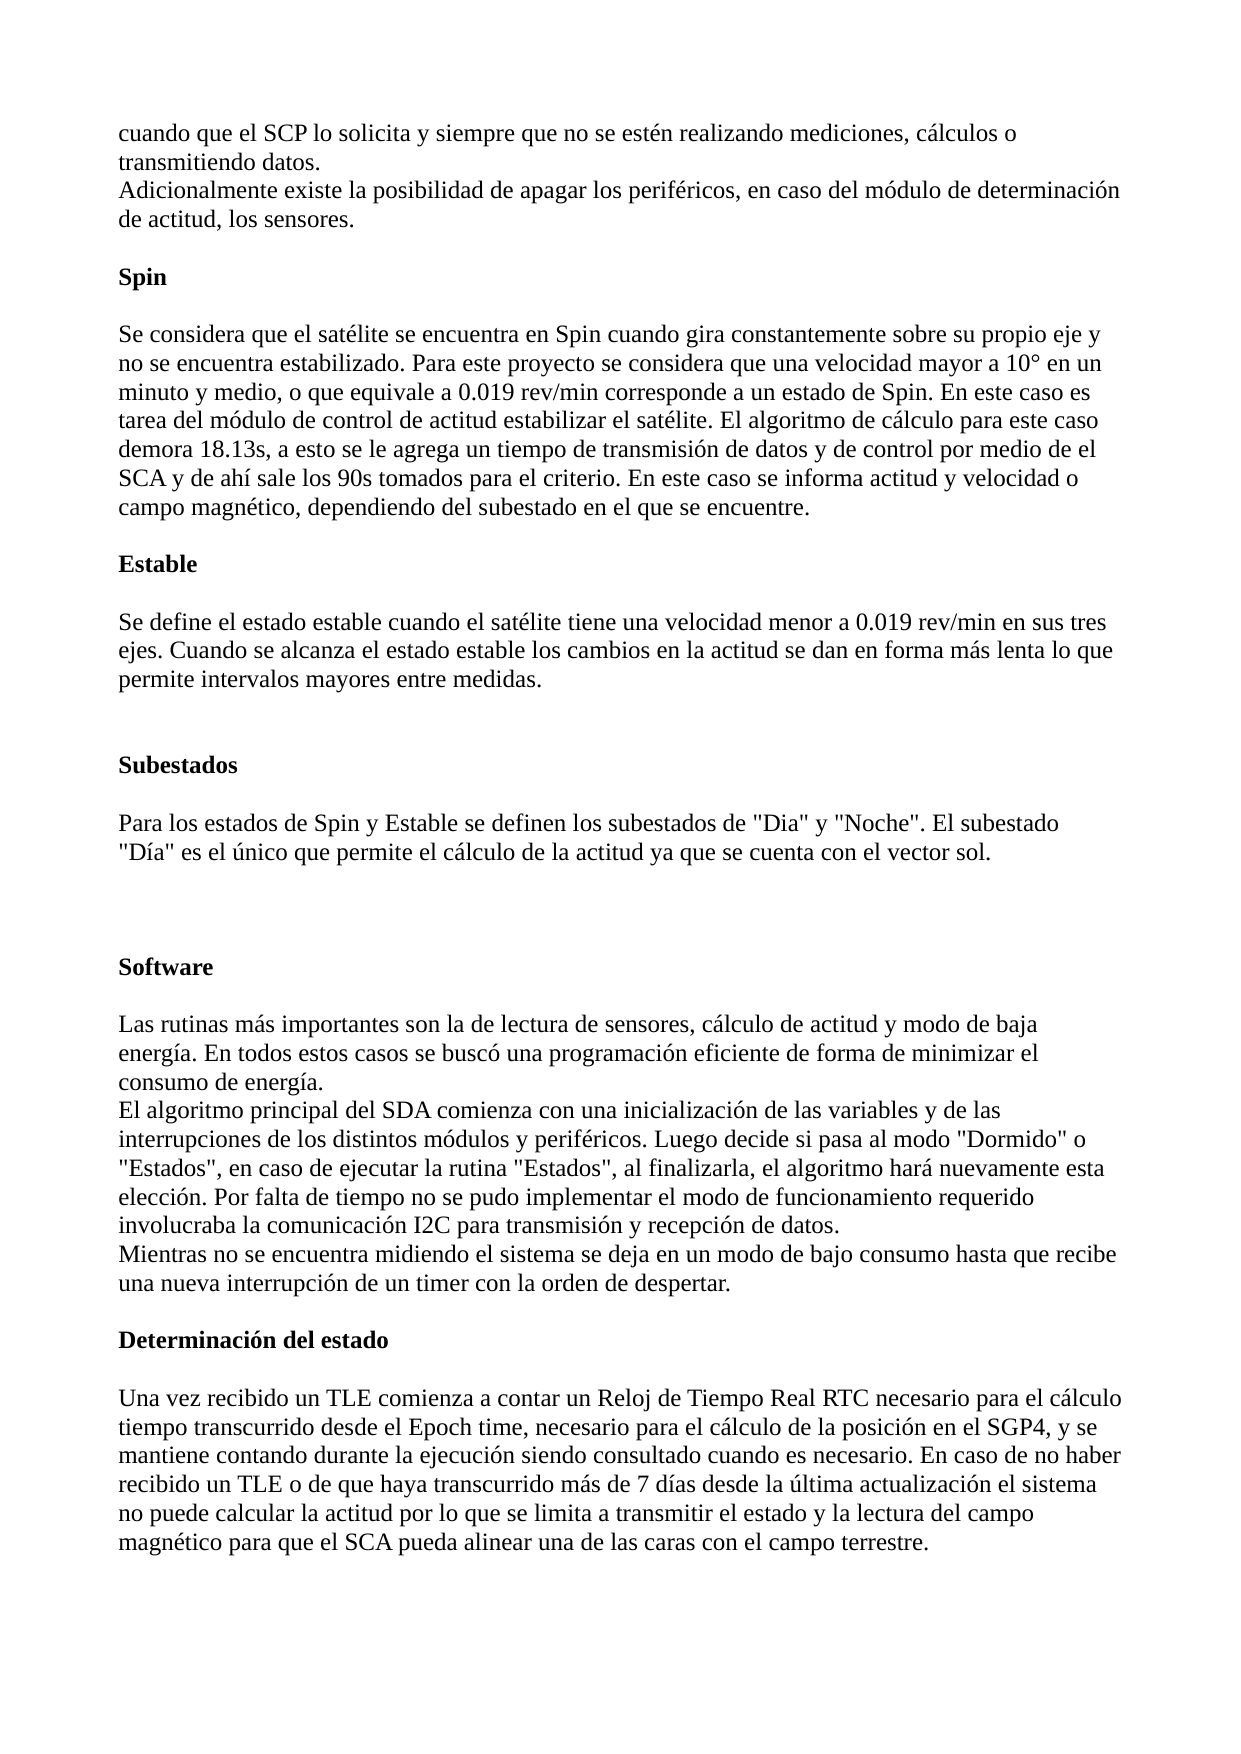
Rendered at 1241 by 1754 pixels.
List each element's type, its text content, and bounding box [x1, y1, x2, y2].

text Adicionalmente existe la posibilidad de apagar los periféricos, en caso del módulo de determinación de actitud, los sensores. [118, 176, 1122, 233]
text Estable [118, 549, 1122, 578]
text Se define el estado estable cuando el satélite tiene una velocidad menor a 0.019 rev/min en sus tres ejes. Cuando se alcanza el estado estable los cambios en la actitud se dan en forma más lenta lo que permite intervalos mayores entre medidas. [118, 607, 1122, 693]
text Spin [118, 262, 1122, 291]
text Software [118, 952, 1122, 981]
text Las rutinas más importantes son la de lectura de sensores, cálculo de actitud y modo de baja energía. En todos estos casos se buscó una programación eficiente de forma de minimizar el consumo de energía. [118, 1009, 1122, 1096]
text Determinación del estado [118, 1326, 1122, 1354]
text cuando que el SCP lo solicita y siempre que no se estén realizando mediciones, cálculos o transmitiendo datos. [118, 118, 1122, 176]
text Una vez recibido un TLE comienza a contar un Reloj de Tiempo Real RTC necesario para el cálculo tiempo transcurrido desde el Epoch time, necesario para el cálculo de la posición en el SGP4, y se mantiene contando durante la ejecución siendo consultado cuando es necesario. En caso de no haber recibido un TLE o de que haya transcurrido más de 7 días desde la última actualización el sistema no puede calcular la actitud por lo que se limita a transmitir el estado y la lectura del campo magnético para que el SCA pueda alinear una de las caras con el campo terrestre. [118, 1383, 1122, 1556]
text Mientras no se encuentra midiendo el sistema se deja en un modo de bajo consumo hasta que recibe una nueva interrupción de un timer con la orden de despertar. [118, 1239, 1122, 1297]
text El algoritmo principal del SDA comienza con una inicialización de las variables y de las interrupciones de los distintos módulos y periféricos. Luego decide si pasa al modo "Dormido" o "Estados", en caso de ejecutar la rutina "Estados", al finalizarla, el algoritmo hará nuevamente esta elección. Por falta de tiempo no se pudo implementar el modo de funcionamiento requerido involucraba la comunicación I2C para transmisión y recepción de datos. [118, 1096, 1122, 1239]
text Para los estados de Spin y Estable se definen los subestados de "Dia" y "Noche". El subestado "Día" es el único que permite el cálculo de la actitud ya que se cuenta con el vector sol. [118, 808, 1122, 866]
text Se considera que el satélite se encuentra en Spin cuando gira constantemente sobre su propio eje y no se encuentra estabilizado. Para este proyecto se considera que una velocidad mayor a 10° en un minuto y medio, o que equivale a 0.019 rev/min corresponde a un estado de Spin. En este caso es tarea del módulo de control de actitud estabilizar el satélite. El algoritmo de cálculo para este caso demora 18.13s, a esto se le agrega un tiempo de transmisión de datos y de control por medio de el SCA y de ahí sale los 90s tomados para el criterio. En este caso se informa actitud y velocidad o campo magnético, dependiendo del subestado en el que se encuentre. [118, 319, 1122, 521]
text Subestados [118, 751, 1122, 779]
